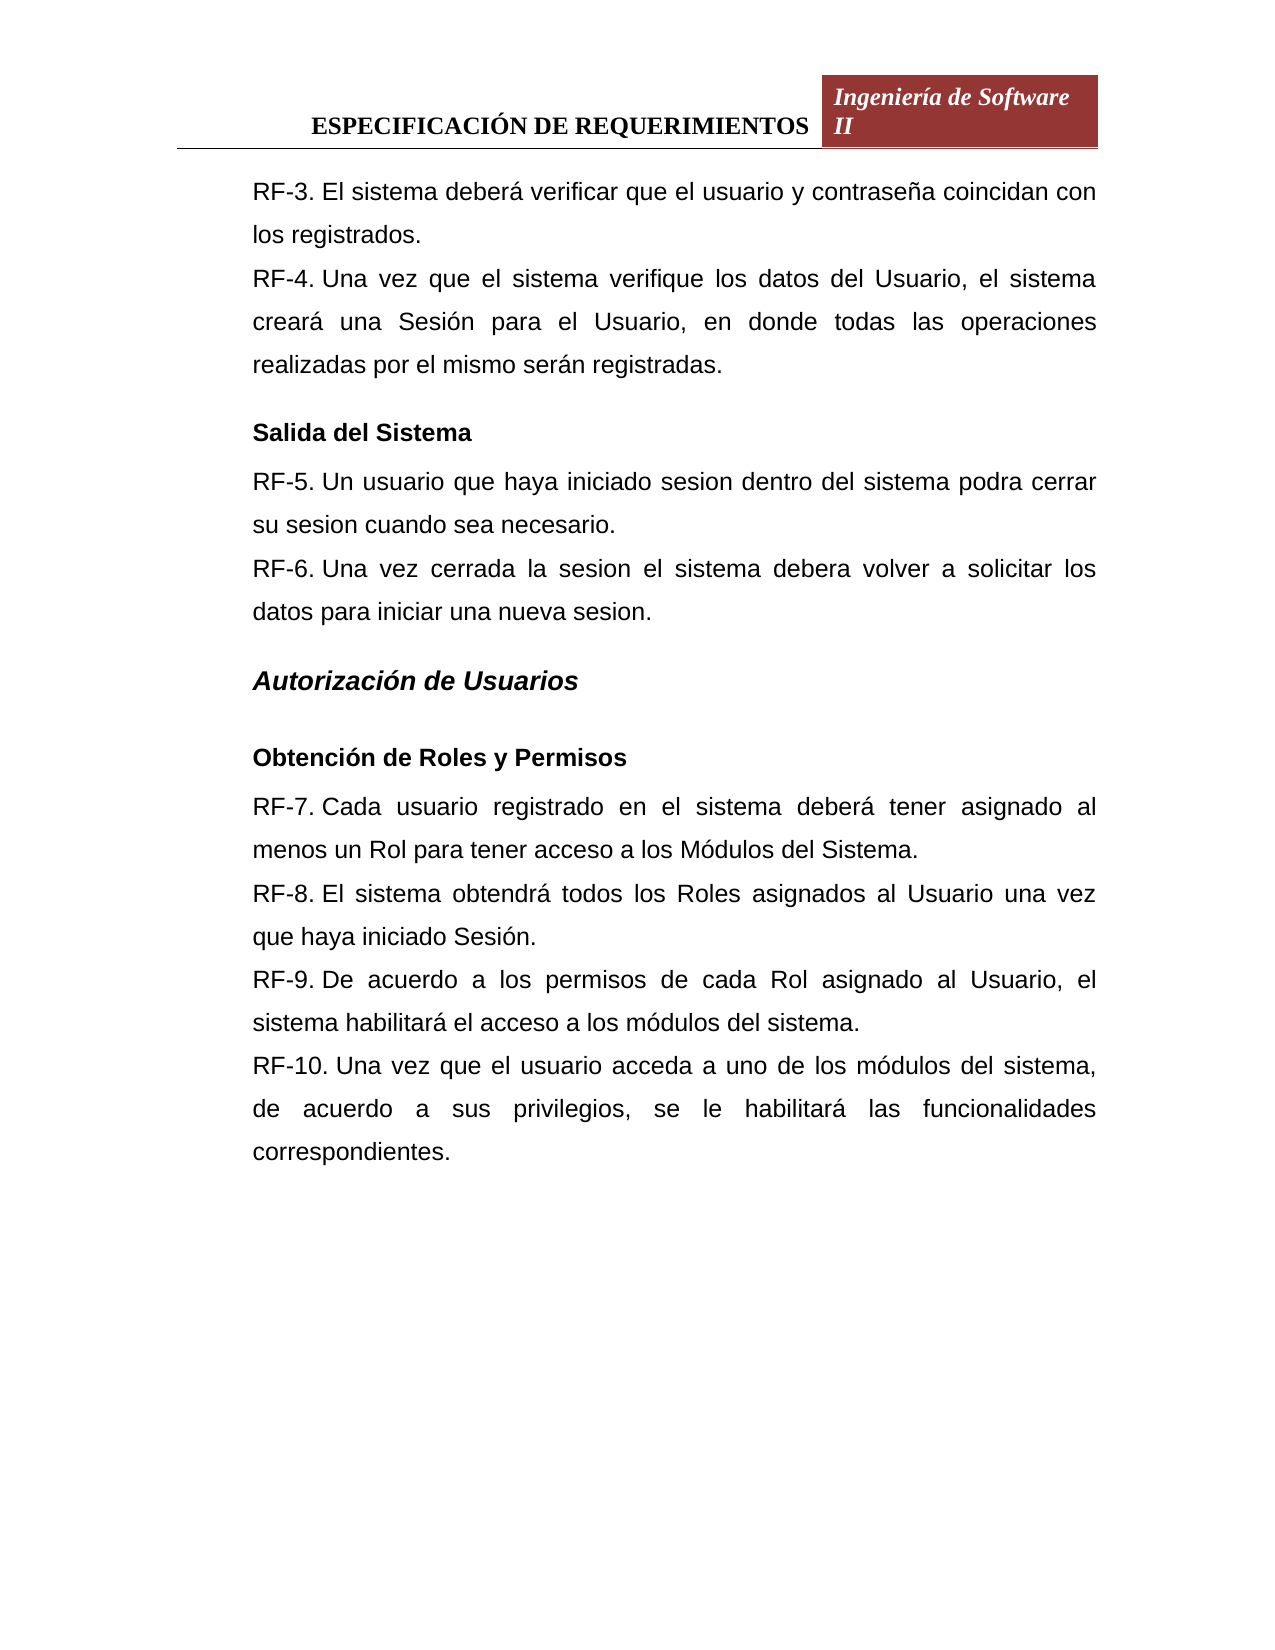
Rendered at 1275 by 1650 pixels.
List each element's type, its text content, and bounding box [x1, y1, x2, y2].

list El sistema deberá verificar que el usuario y contraseña coincidan con los registrados. [177, 177, 1098, 249]
list Una vez cerrada la sesion el sistema debera volver a solicitar los datos para iniciar una nueva sesion. [177, 553, 1098, 625]
list Cada usuario registrado en el sistema deberá tener asignado al menos un Rol para tener acceso a los Módulos del Sistema. [177, 792, 1098, 864]
list El sistema obtendrá todos los Roles asignados al Usuario una vez que haya iniciado Sesión. [177, 878, 1098, 950]
text Obtención de Roles y Permisos [177, 743, 1098, 772]
list De acuerdo a los permisos de cada Rol asignado al Usuario, el sistema habilitará el acceso a los módulos del sistema. [177, 965, 1098, 1037]
list Una vez que el sistema verifique los datos del Usuario, el sistema creará una Sesión para el Usuario, en donde todas las operaciones realizadas por el mismo serán registradas. [177, 263, 1098, 378]
list Un usuario que haya iniciado sesion dentro del sistema podra cerrar su sesion cuando sea necesario. [177, 467, 1098, 539]
list Una vez que el usuario acceda a uno de los módulos del sistema, de acuerdo a sus privilegios, se le habilitará las funcionalidades correspondientes. [177, 1051, 1098, 1166]
list Salida del Sistema [177, 418, 1098, 447]
text Autorización de Usuarios [177, 665, 1098, 696]
